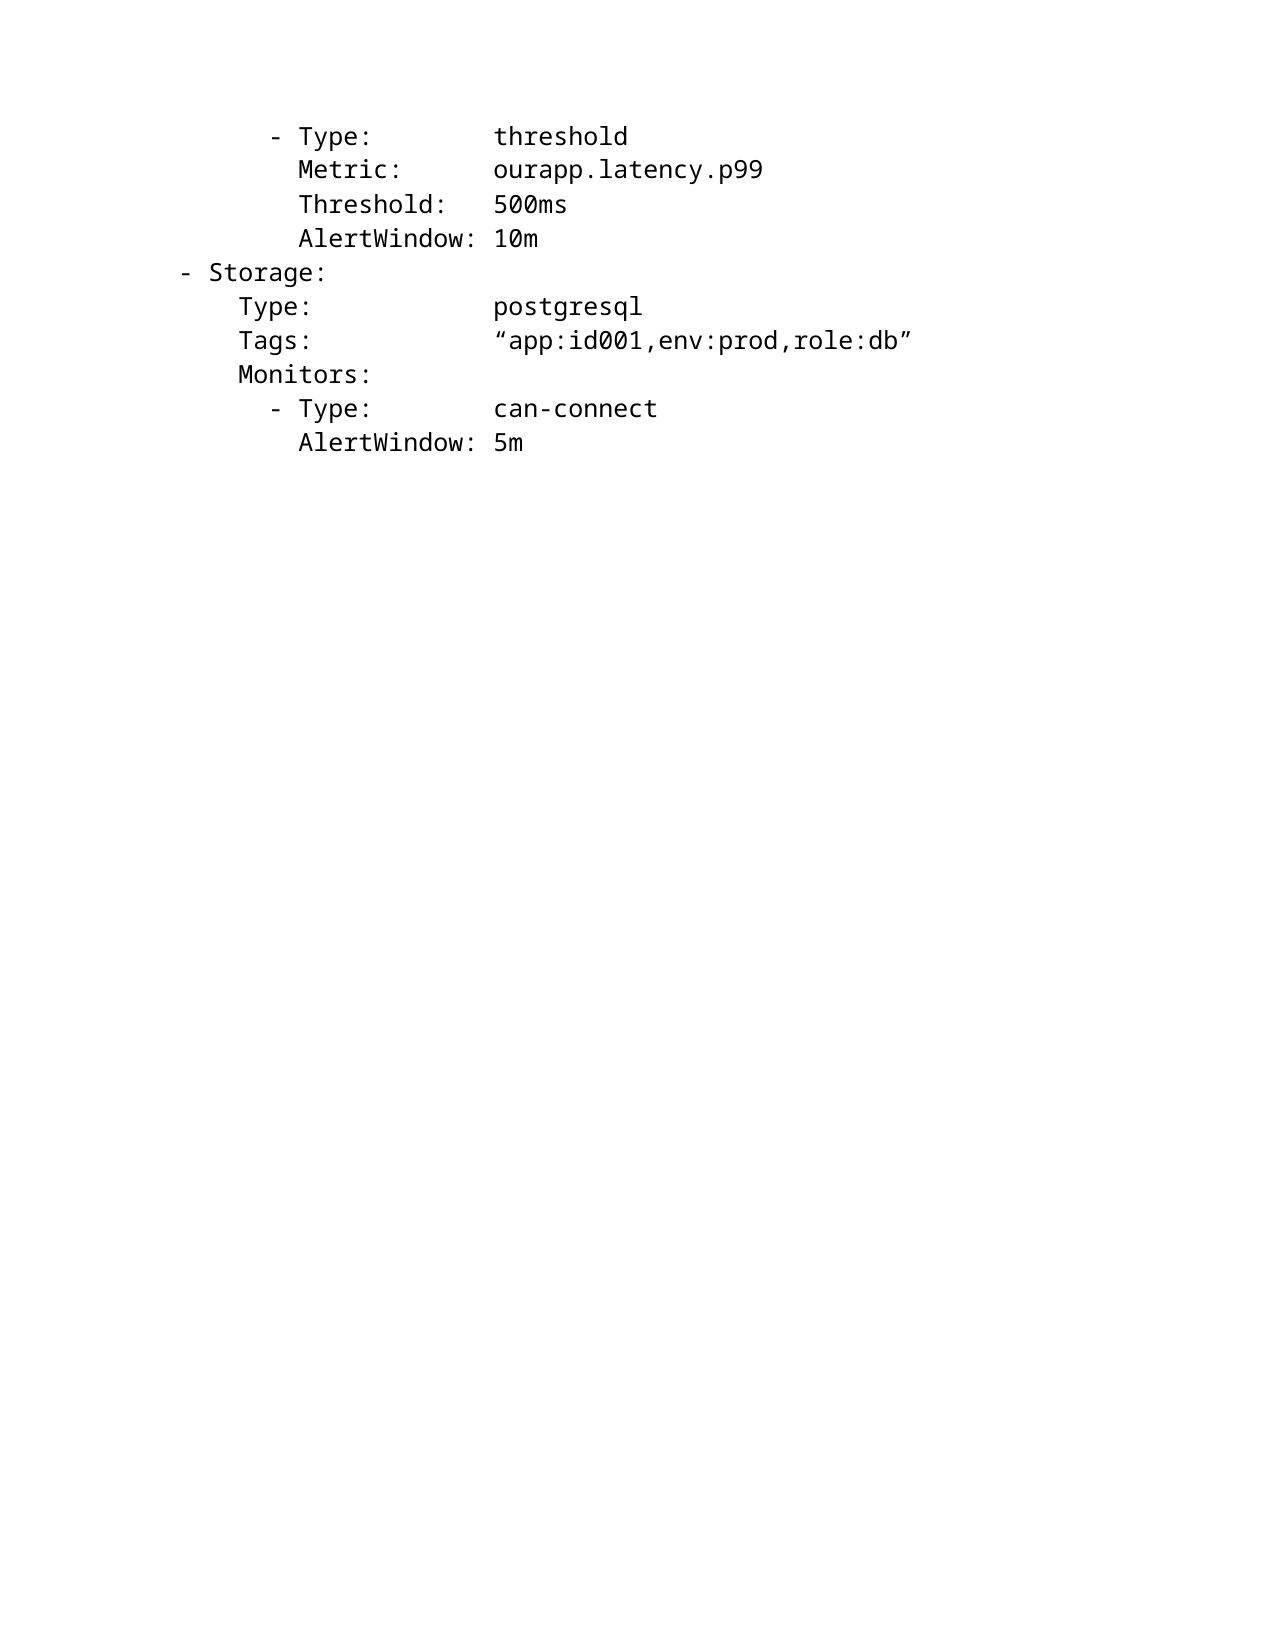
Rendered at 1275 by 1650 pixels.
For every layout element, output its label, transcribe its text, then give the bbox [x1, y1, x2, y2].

text Monitors: [118, 357, 1157, 391]
text AlertWindow: 10m [118, 220, 1157, 254]
text - Type: can-connect [118, 391, 1157, 425]
text - Type: threshold [118, 118, 1157, 152]
text - Storage: [118, 254, 1157, 288]
text AlertWindow: 5m [118, 425, 1157, 459]
text Threshold: 500ms [118, 186, 1157, 220]
text Tags: “app:id001,env:prod,role:db” [118, 322, 1157, 357]
text Type: postgresql [118, 288, 1157, 322]
text Metric: ourapp.latency.p99 [118, 152, 1157, 186]
